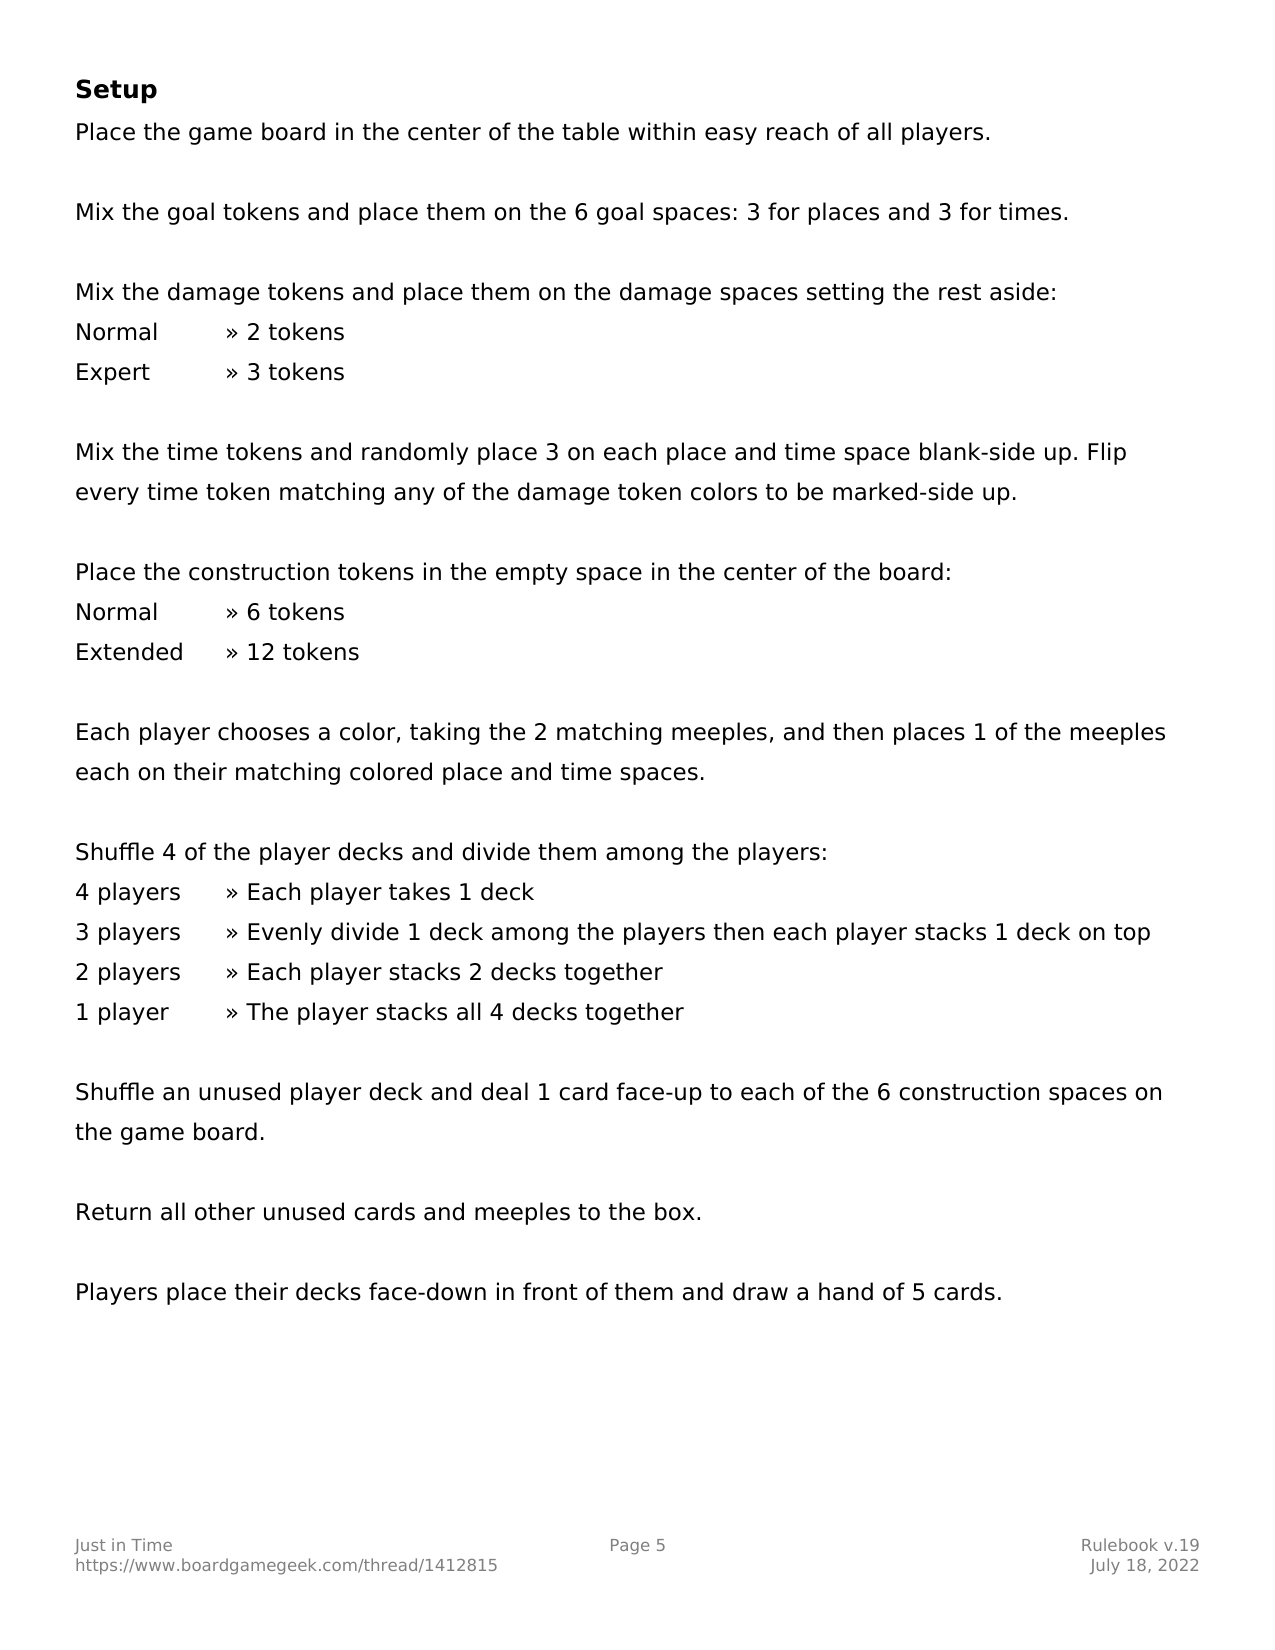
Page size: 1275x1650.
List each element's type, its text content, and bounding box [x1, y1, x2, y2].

text Mix the goal tokens and place them on the 6 goal spaces: 3 for places and 3 for times. [75, 199, 1200, 225]
text 3 players » Evenly divide 1 deck among the players then each player stacks 1 deck on top [75, 919, 1200, 945]
text Return all other unused cards and meeples to the box. [75, 1199, 1200, 1225]
text Place the game board in the center of the table within easy reach of all players. [75, 119, 1200, 145]
text Normal » 6 tokens [75, 599, 1200, 625]
text Setup [75, 75, 1200, 104]
text Shuffle an unused player deck and deal 1 card face-up to each of the 6 construction spaces on the game board. [75, 1079, 1200, 1145]
text 4 players » Each player takes 1 deck [75, 879, 1200, 905]
text Mix the damage tokens and place them on the damage spaces setting the rest aside: [75, 279, 1200, 305]
text Expert » 3 tokens [75, 359, 1200, 385]
text Normal » 2 tokens [75, 319, 1200, 345]
text Mix the time tokens and randomly place 3 on each place and time space blank-side up. Flip every time token matching any of the damage token colors to be marked-side up. [75, 439, 1200, 505]
text Shuffle 4 of the player decks and divide them among the players: [75, 839, 1200, 865]
text Each player chooses a color, taking the 2 matching meeples, and then places 1 of the meeples each on their matching colored place and time spaces. [75, 719, 1200, 785]
text 1 player » The player stacks all 4 decks together [75, 999, 1200, 1025]
text Extended » 12 tokens [75, 639, 1200, 665]
text 2 players » Each player stacks 2 decks together [75, 959, 1200, 985]
text Players place their decks face-down in front of them and draw a hand of 5 cards. [75, 1279, 1200, 1305]
text Place the construction tokens in the empty space in the center of the board: [75, 559, 1200, 585]
